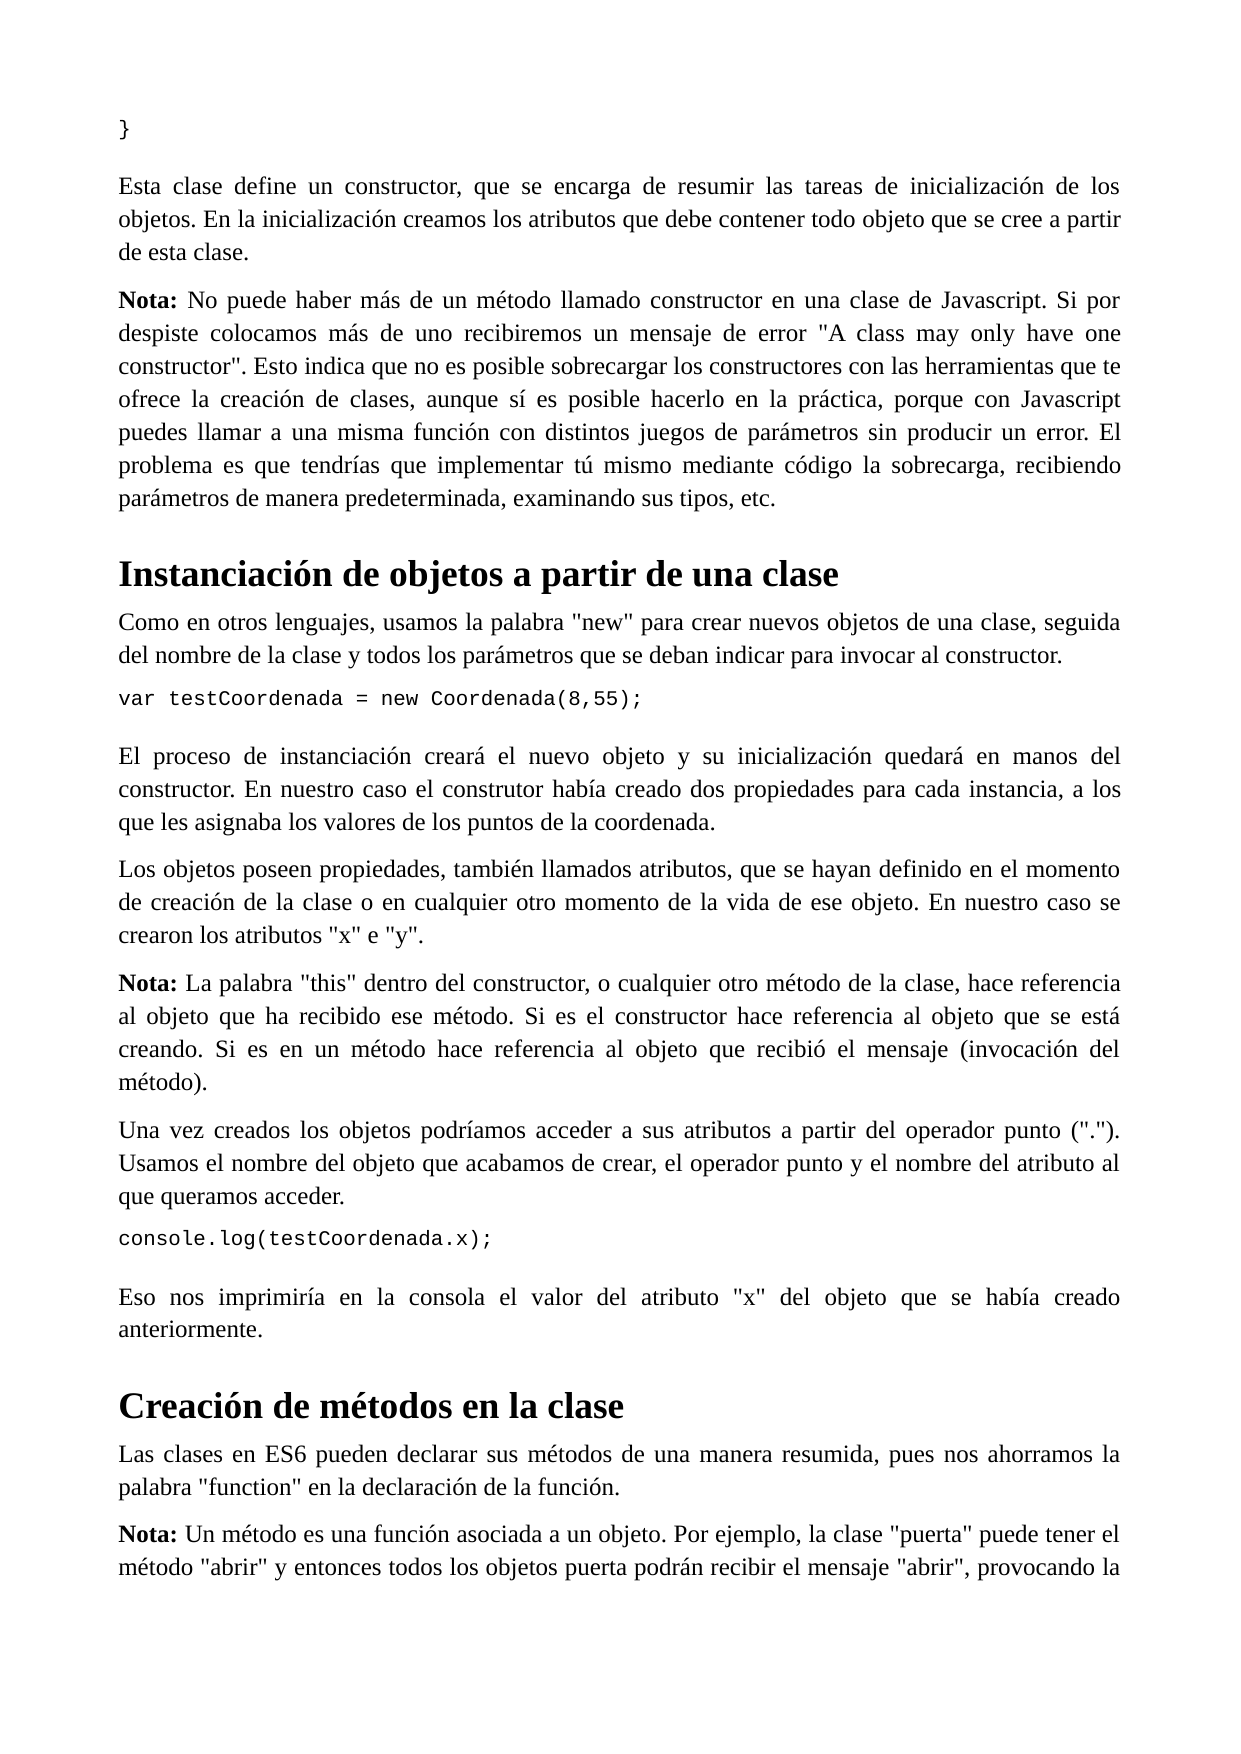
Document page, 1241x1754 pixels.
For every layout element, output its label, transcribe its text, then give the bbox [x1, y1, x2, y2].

text Una vez creados los objetos podríamos acceder a sus atributos a partir del operador punto ("."). Usamos el nombre del objeto que acabamos de crear, el operador punto y el nombre del atributo al que queramos acceder. [118, 1115, 1122, 1209]
text Nota: No puede haber más de un método llamado constructor en una clase de Javascript. Si por despiste colocamos más de uno recibiremos un mensaje de error "A class may only have one constructor". Esto indica que no es posible sobrecargar los constructores con las herramientas que te ofrece la creación de clases, aunque sí es posible hacerlo en la práctica, porque con Javascript puedes llamar a una misma función con distintos juegos de parámetros sin producir un error. El problema es que tendrías que implementar tú mismo mediante código la sobrecarga, recibiendo parámetros de manera predeterminada, examinando sus tipos, etc. [118, 285, 1122, 512]
subtitle Instanciación de objetos a partir de una clase [118, 551, 1122, 594]
text Nota: La palabra "this" dentro del constructor, o cualquier otro método de la clase, hace referencia al objeto que ha recibido ese método. Si es el constructor hace referencia al objeto que se está creando. Si es en un método hace referencia al objeto que recibió el mensaje (invocación del método). [118, 968, 1122, 1096]
text Como en otros lenguajes, usamos la palabra "new" para crear nuevos objetos de una clase, seguida del nombre de la clase y todos los parámetros que se deban indicar para invocar al constructor. [118, 607, 1122, 669]
text } [118, 118, 1122, 142]
text Los objetos poseen propiedades, también llamados atributos, que se hayan definido en el momento de creación de la clase o en cualquier otro momento de la vida de ese objeto. En nuestro caso se crearon los atributos "x" e "y". [118, 854, 1122, 949]
subtitle Creación de métodos en la clase [118, 1383, 1122, 1426]
text console.log(testCoordenada.x); [118, 1228, 1122, 1252]
text El proceso de instanciación creará el nuevo objeto y su inicialización quedará en manos del constructor. En nuestro caso el construtor había creado dos propiedades para cada instancia, a los que les asignaba los valores de los puntos de la coordenada. [118, 741, 1122, 836]
text Nota: Un método es una función asociada a un objeto. Por ejemplo, la clase "puerta" puede tener el método "abrir" y entonces todos los objetos puerta podrán recibir el mensaje "abrir", provocando la [118, 1519, 1122, 1581]
text Eso nos imprimiría en la consola el valor del atributo "x" del objeto que se había creado anteriormente. [118, 1282, 1122, 1343]
text var testCoordenada = new Coordenada(8,55); [118, 688, 1122, 711]
text Esta clase define un constructor, que se encarga de resumir las tareas de inicialización de los objetos. En la inicialización creamos los atributos que debe contener todo objeto que se cree a partir de esta clase. [118, 171, 1122, 266]
text Las clases en ES6 pueden declarar sus métodos de una manera resumida, pues nos ahorramos la palabra "function" en la declaración de la función. [118, 1439, 1122, 1500]
